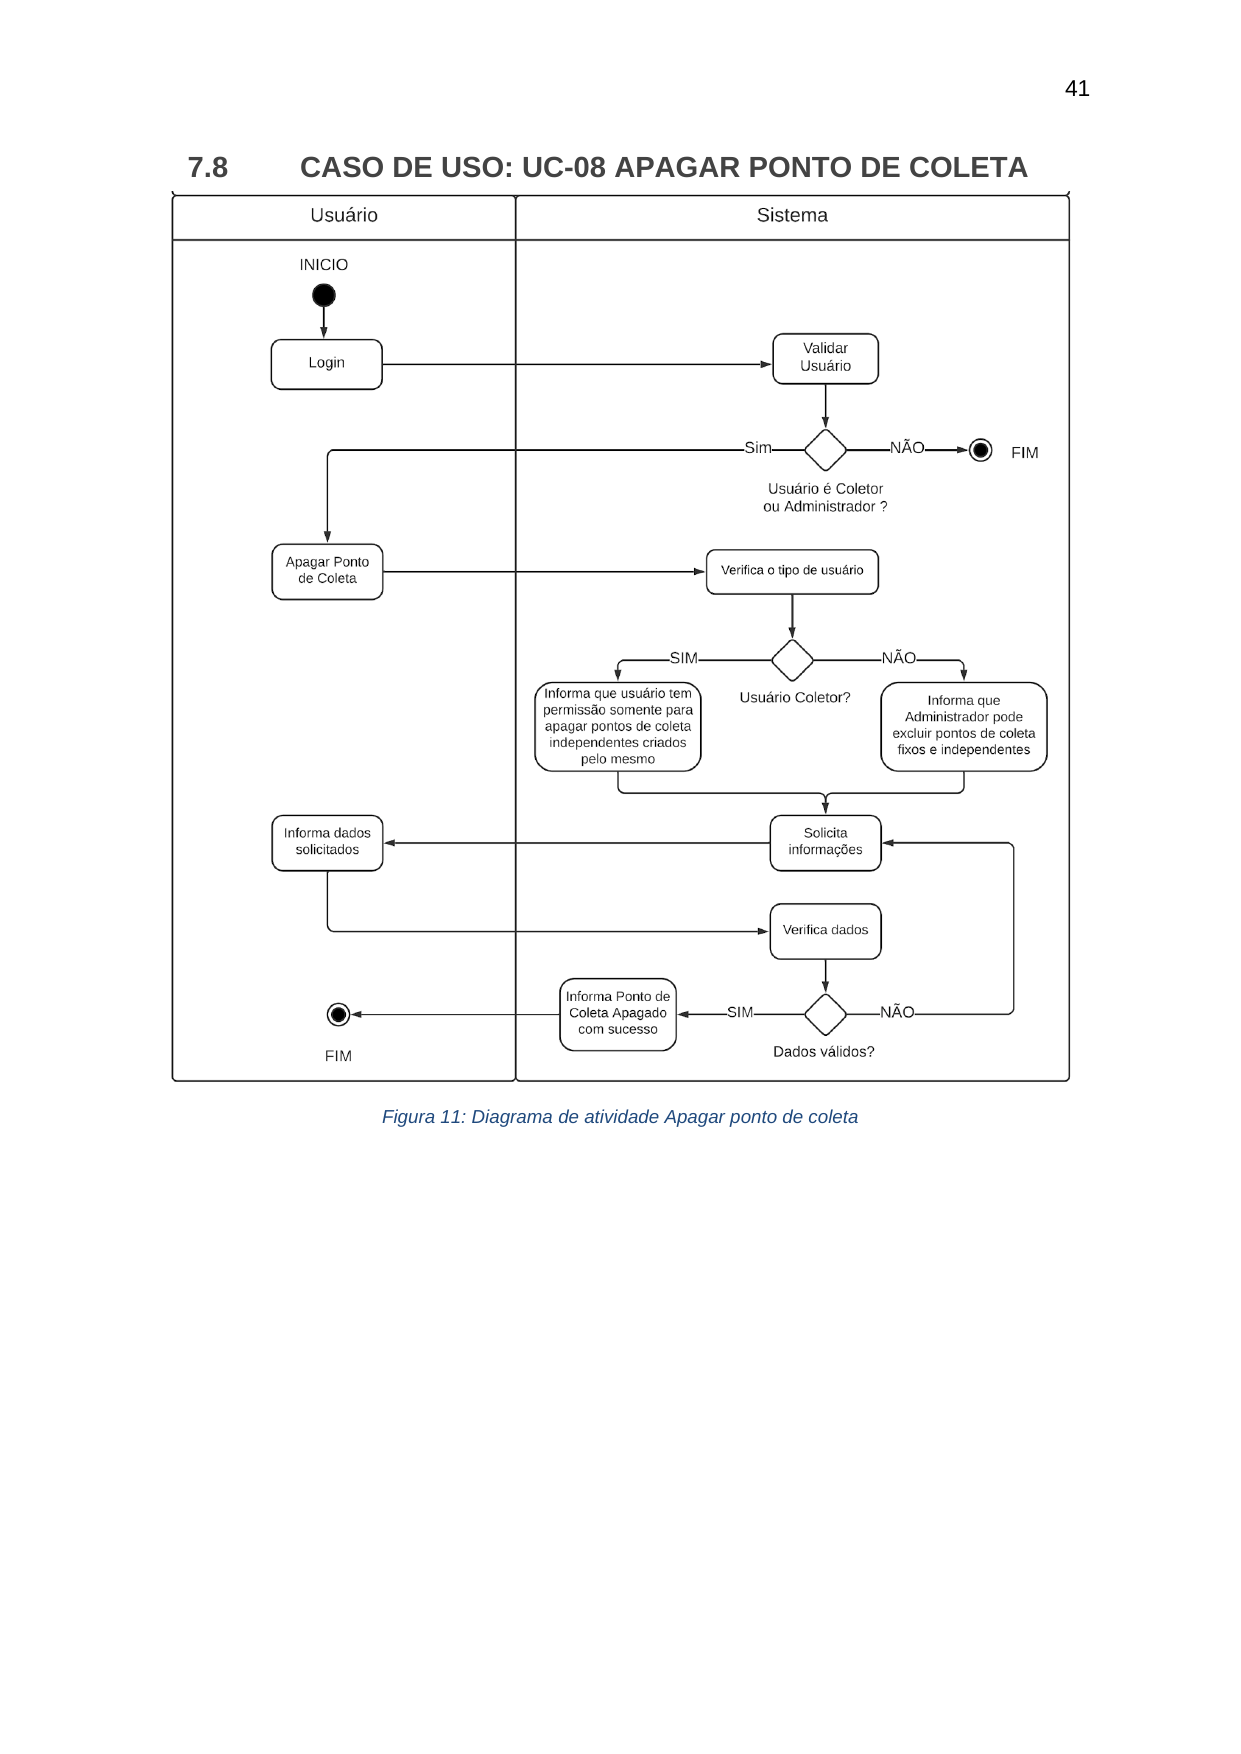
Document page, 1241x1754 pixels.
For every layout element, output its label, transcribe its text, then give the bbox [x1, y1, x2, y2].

picture [150, 191, 1091, 1103]
text Figura 11: Diagrama de atividade Apagar ponto de coleta [150, 1106, 1090, 1128]
subtitle CASO DE USO: UC-08 APAGAR PONTO DE COLETA [187, 150, 1090, 183]
